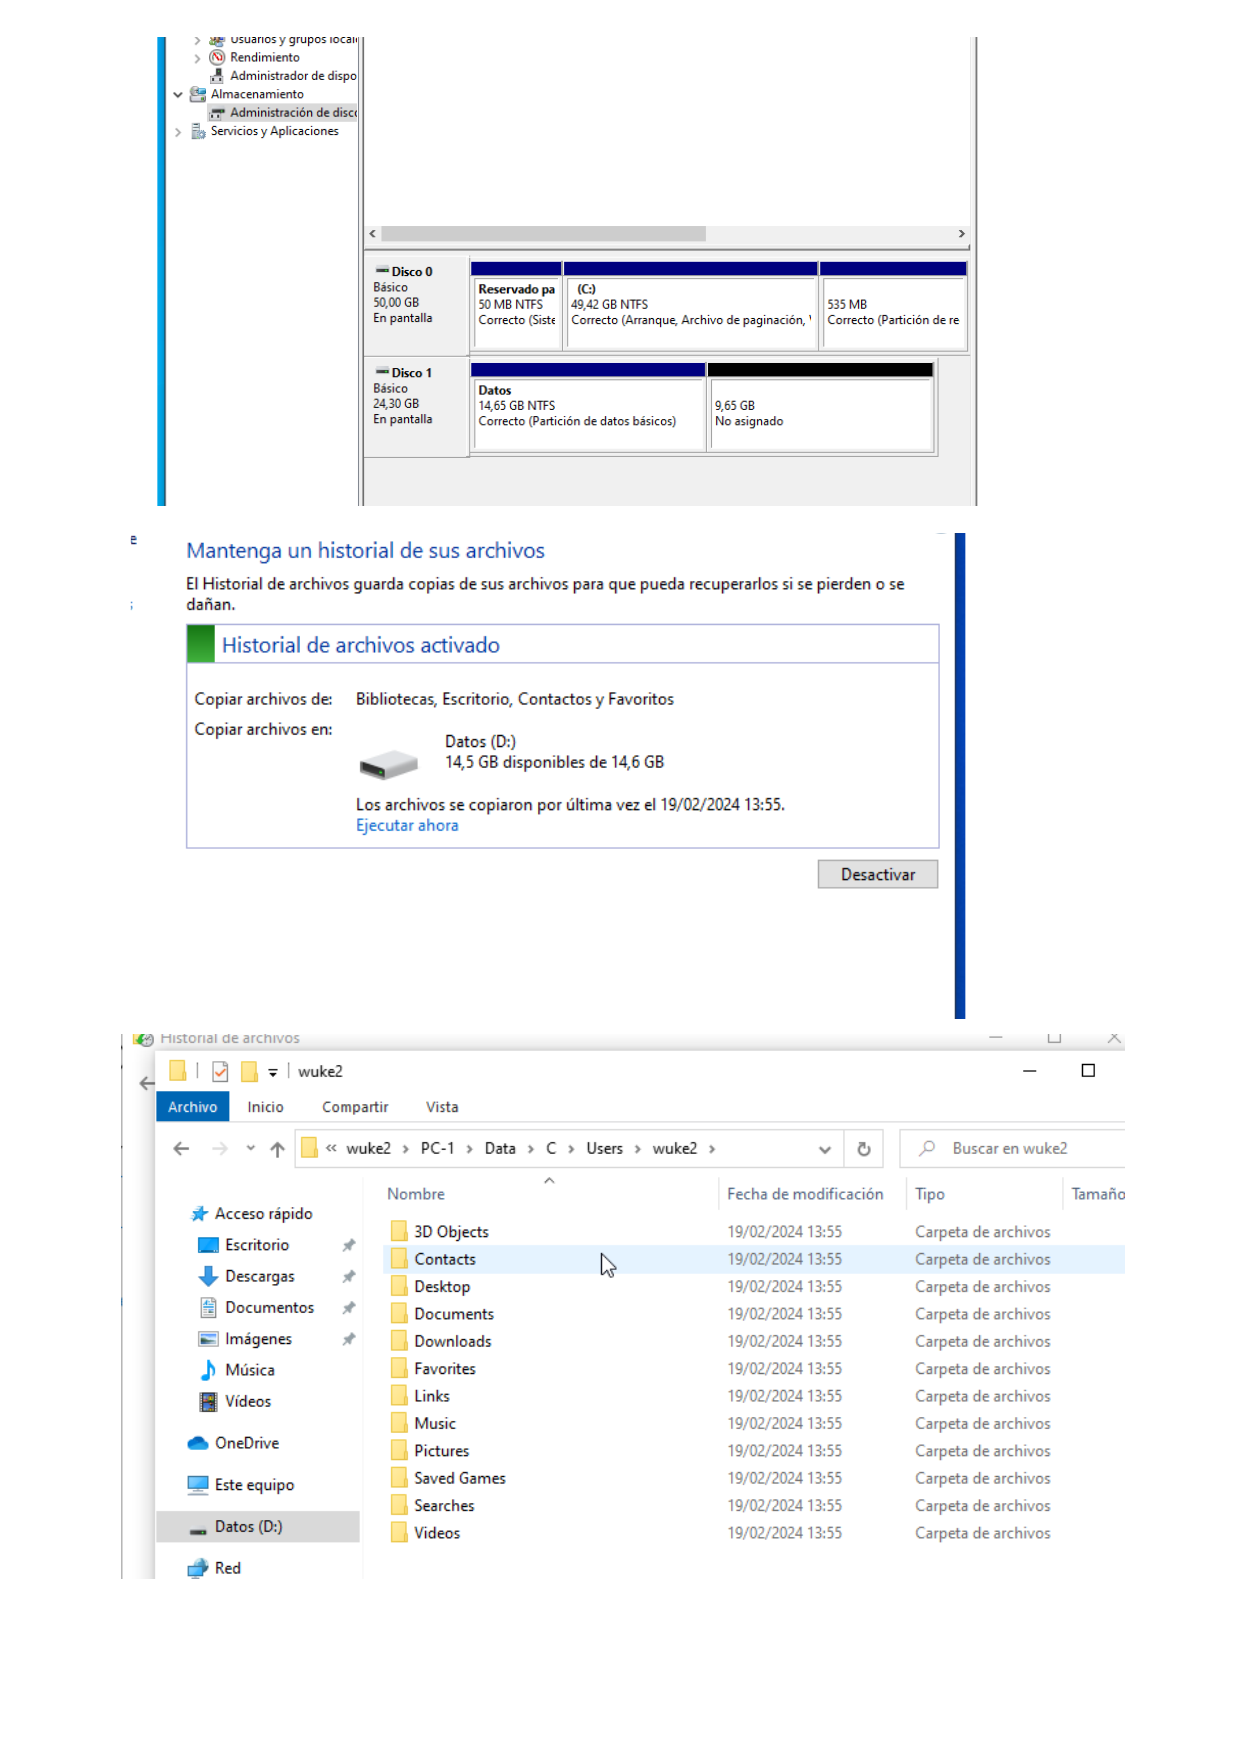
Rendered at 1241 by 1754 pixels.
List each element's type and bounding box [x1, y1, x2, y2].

picture [130, 533, 966, 1019]
picture [165, 37, 1060, 506]
picture [121, 1034, 1125, 1579]
